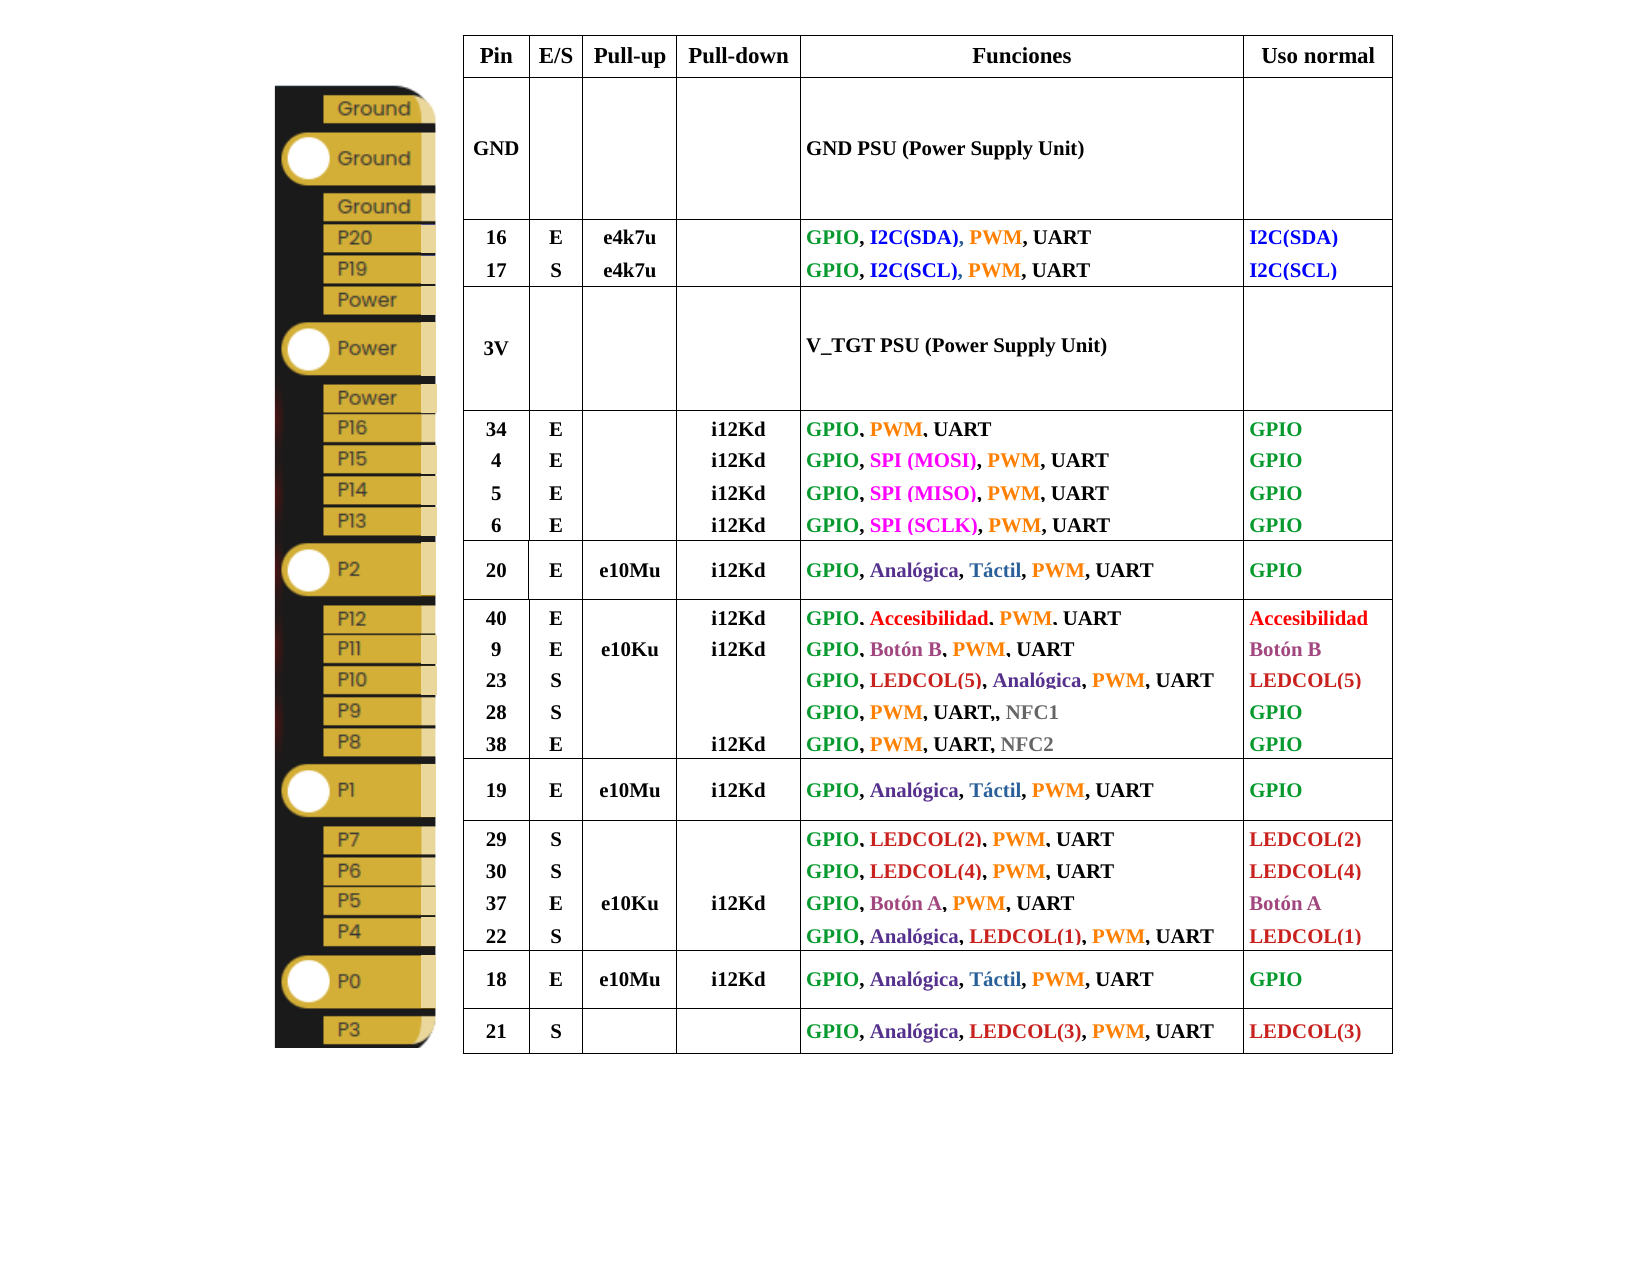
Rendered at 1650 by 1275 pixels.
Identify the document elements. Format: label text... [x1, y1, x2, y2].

table_cell GPIO, Accesibilidad, PWM, UART [801, 600, 1243, 631]
table_cell S [530, 821, 582, 853]
table_cell e4k7u [583, 252, 676, 286]
table_cell i12Kd [677, 411, 800, 442]
table_cell e10Ku [583, 631, 676, 663]
table_cell [677, 1009, 800, 1053]
table_cell [1244, 78, 1392, 124]
table_cell [677, 171, 800, 218]
table_cell GPIO [1244, 759, 1392, 820]
table_cell e10Mu [583, 759, 676, 820]
table_cell i12Kd [677, 885, 800, 918]
table_cell [583, 411, 676, 442]
table_cell [583, 369, 676, 410]
table_header [258, 35, 463, 77]
table_cell 3V [464, 287, 529, 410]
table_cell [583, 442, 676, 475]
table_cell i12Kd [677, 475, 800, 507]
table_cell i12Kd [677, 600, 800, 631]
table_cell e4k7u [583, 220, 676, 252]
table_cell E [530, 475, 582, 507]
table_cell GPIO, Botón A, PWM, UART [801, 885, 1243, 918]
table_cell GPIO, Botón B, PWM, UART [801, 631, 1243, 663]
table_cell [583, 78, 676, 124]
table_cell [1244, 287, 1392, 327]
table_cell Accesibilidad [1244, 600, 1392, 631]
table_cell [677, 287, 800, 327]
table_cell 6 [464, 507, 529, 540]
table_cell 20 [464, 541, 528, 599]
table_cell [530, 171, 582, 218]
table_cell GPIO [1244, 541, 1392, 599]
table_cell [583, 1009, 676, 1053]
table_cell GPIO, SPI (MISO), PWM, UART [801, 475, 1243, 507]
table_cell GPIO, PWM, UART,, NFC1 [801, 695, 1243, 726]
table_cell GPIO, Analógica, LEDCOL(1), PWM, UART [801, 918, 1243, 950]
table_cell [530, 369, 582, 410]
table_cell GPIO [1244, 951, 1392, 1008]
table_cell e10Mu [583, 951, 676, 1008]
table_cell [530, 124, 582, 171]
table_cell E [530, 220, 582, 252]
table_header Funciones [801, 36, 1243, 77]
table_cell GPIO, Analógica, Táctil, PWM, UART [801, 951, 1243, 1008]
table_cell E [530, 507, 582, 540]
table_cell GPIO [1244, 442, 1392, 475]
table_header Pull-down [677, 36, 800, 77]
table_cell 21 [464, 1009, 529, 1053]
table_cell e10Mu [583, 541, 676, 599]
table_cell [677, 369, 800, 410]
table_cell 29 [464, 821, 529, 853]
table_cell GPIO [1244, 726, 1392, 758]
table_cell S [530, 252, 582, 286]
table_cell 16 [464, 220, 529, 252]
table_cell LEDCOL(3) [1244, 1009, 1392, 1053]
table_cell 40 [464, 600, 529, 631]
table_cell [1244, 369, 1392, 410]
table_cell E [530, 885, 582, 918]
table_cell GPIO, SPI (MOSI), PWM, UART [801, 442, 1243, 475]
table_cell LEDCOL(4) [1244, 853, 1392, 885]
table_cell GPIO, LEDCOL(2), PWM, UART [801, 821, 1243, 853]
table_cell [583, 327, 676, 368]
table_cell i12Kd [677, 726, 800, 758]
table_cell 37 [464, 885, 529, 918]
table_cell [677, 918, 800, 950]
table_cell [677, 663, 800, 694]
table_cell [583, 726, 676, 758]
table_cell 28 [464, 695, 529, 726]
table_cell E [529, 541, 582, 599]
table_cell LEDCOL(2) [1244, 821, 1392, 853]
table_cell GND PSU (Power Supply Unit) [801, 124, 1243, 171]
table_cell [801, 369, 1243, 410]
table_cell S [530, 918, 582, 950]
table_cell LEDCOL(5) [1244, 663, 1392, 694]
table_cell 4 [464, 442, 529, 475]
table_cell GPIO, I2C(SDA), PWM, UART [801, 220, 1243, 252]
table_cell [583, 171, 676, 218]
table_cell I2C(SDA) [1244, 220, 1392, 252]
table_cell 38 [464, 726, 529, 758]
table_cell i12Kd [677, 759, 800, 820]
table_cell [583, 695, 676, 726]
table_cell [583, 821, 676, 853]
table_cell [583, 600, 676, 631]
table_cell Botón A [1244, 885, 1392, 918]
table_cell [677, 695, 800, 726]
table_cell [258, 77, 463, 1053]
table_cell i12Kd [677, 541, 800, 599]
table_cell 34 [464, 411, 529, 442]
table_cell [801, 171, 1243, 218]
table_cell GPIO, SPI (SCLK), PWM, UART [801, 507, 1243, 540]
table_cell 17 [464, 252, 529, 286]
table_cell [1244, 327, 1392, 368]
table_header Uso normal [1244, 36, 1392, 77]
table_cell E [530, 600, 582, 631]
table_cell [801, 78, 1243, 124]
table_cell [677, 252, 800, 286]
table_cell GPIO, LEDCOL(5), Analógica, PWM, UART [801, 663, 1243, 694]
table_cell GPIO [1244, 411, 1392, 442]
table_header Pull-up [583, 36, 676, 77]
table_cell 19 [464, 759, 529, 820]
table_cell [677, 327, 800, 368]
table_cell E [530, 631, 582, 663]
table_cell [1244, 124, 1392, 171]
table_cell E [530, 411, 582, 442]
table_cell 23 [464, 663, 529, 694]
table_cell GPIO, Analógica, Táctil, PWM, UART [801, 759, 1243, 820]
table_cell GPIO, Analógica, Táctil, PWM, UART [801, 541, 1243, 599]
table_cell GPIO, LEDCOL(4), PWM, UART [801, 853, 1243, 885]
table_cell i12Kd [677, 631, 800, 663]
table_cell [530, 287, 582, 327]
table_cell [583, 124, 676, 171]
table_cell [1244, 171, 1392, 218]
table_cell [677, 821, 800, 853]
table_cell S [530, 663, 582, 694]
table_cell [583, 507, 676, 540]
table_cell LEDCOL(1) [1244, 918, 1392, 950]
table_cell GPIO [1244, 475, 1392, 507]
table_cell 30 [464, 853, 529, 885]
table_cell [530, 78, 582, 124]
table_cell I2C(SCL) [1244, 252, 1392, 286]
table_cell [530, 327, 582, 368]
table_cell [583, 287, 676, 327]
table_cell GPIO, PWM, UART, NFC2 [801, 726, 1243, 758]
table_cell Botón B [1244, 631, 1392, 663]
table_cell GND [464, 78, 529, 218]
table_cell 22 [464, 918, 529, 950]
table_cell [677, 220, 800, 252]
table_cell E [530, 759, 582, 820]
table_cell [677, 853, 800, 885]
table_cell [583, 475, 676, 507]
table_header Pin [464, 36, 529, 77]
table_cell 5 [464, 475, 529, 507]
table_cell GPIO, Analógica, LEDCOL(3), PWM, UART [801, 1009, 1243, 1053]
table_cell E [530, 442, 582, 475]
table_cell i12Kd [677, 507, 800, 540]
table_cell [801, 287, 1243, 327]
table_cell e10Ku [583, 885, 676, 918]
table_cell S [530, 695, 582, 726]
table_cell [677, 78, 800, 124]
table_cell [677, 124, 800, 171]
table_cell V_TGT PSU (Power Supply Unit) [801, 327, 1243, 368]
table_cell S [530, 1009, 582, 1053]
table_cell GPIO [1244, 695, 1392, 726]
table_cell GPIO [1244, 507, 1392, 540]
table_cell [583, 918, 676, 950]
table_cell GPIO, I2C(SCL), PWM, UART [801, 252, 1243, 286]
table_cell i12Kd [677, 442, 800, 475]
table_header E/S [530, 36, 582, 77]
table_cell E [530, 951, 582, 1008]
table_cell [583, 853, 676, 885]
table_cell E [530, 726, 582, 758]
table_cell [583, 663, 676, 694]
table_cell 9 [464, 631, 529, 663]
table_cell 18 [464, 951, 529, 1008]
table_cell GPIO, PWM, UART [801, 411, 1243, 442]
table_cell S [530, 853, 582, 885]
table_cell i12Kd [677, 951, 800, 1008]
